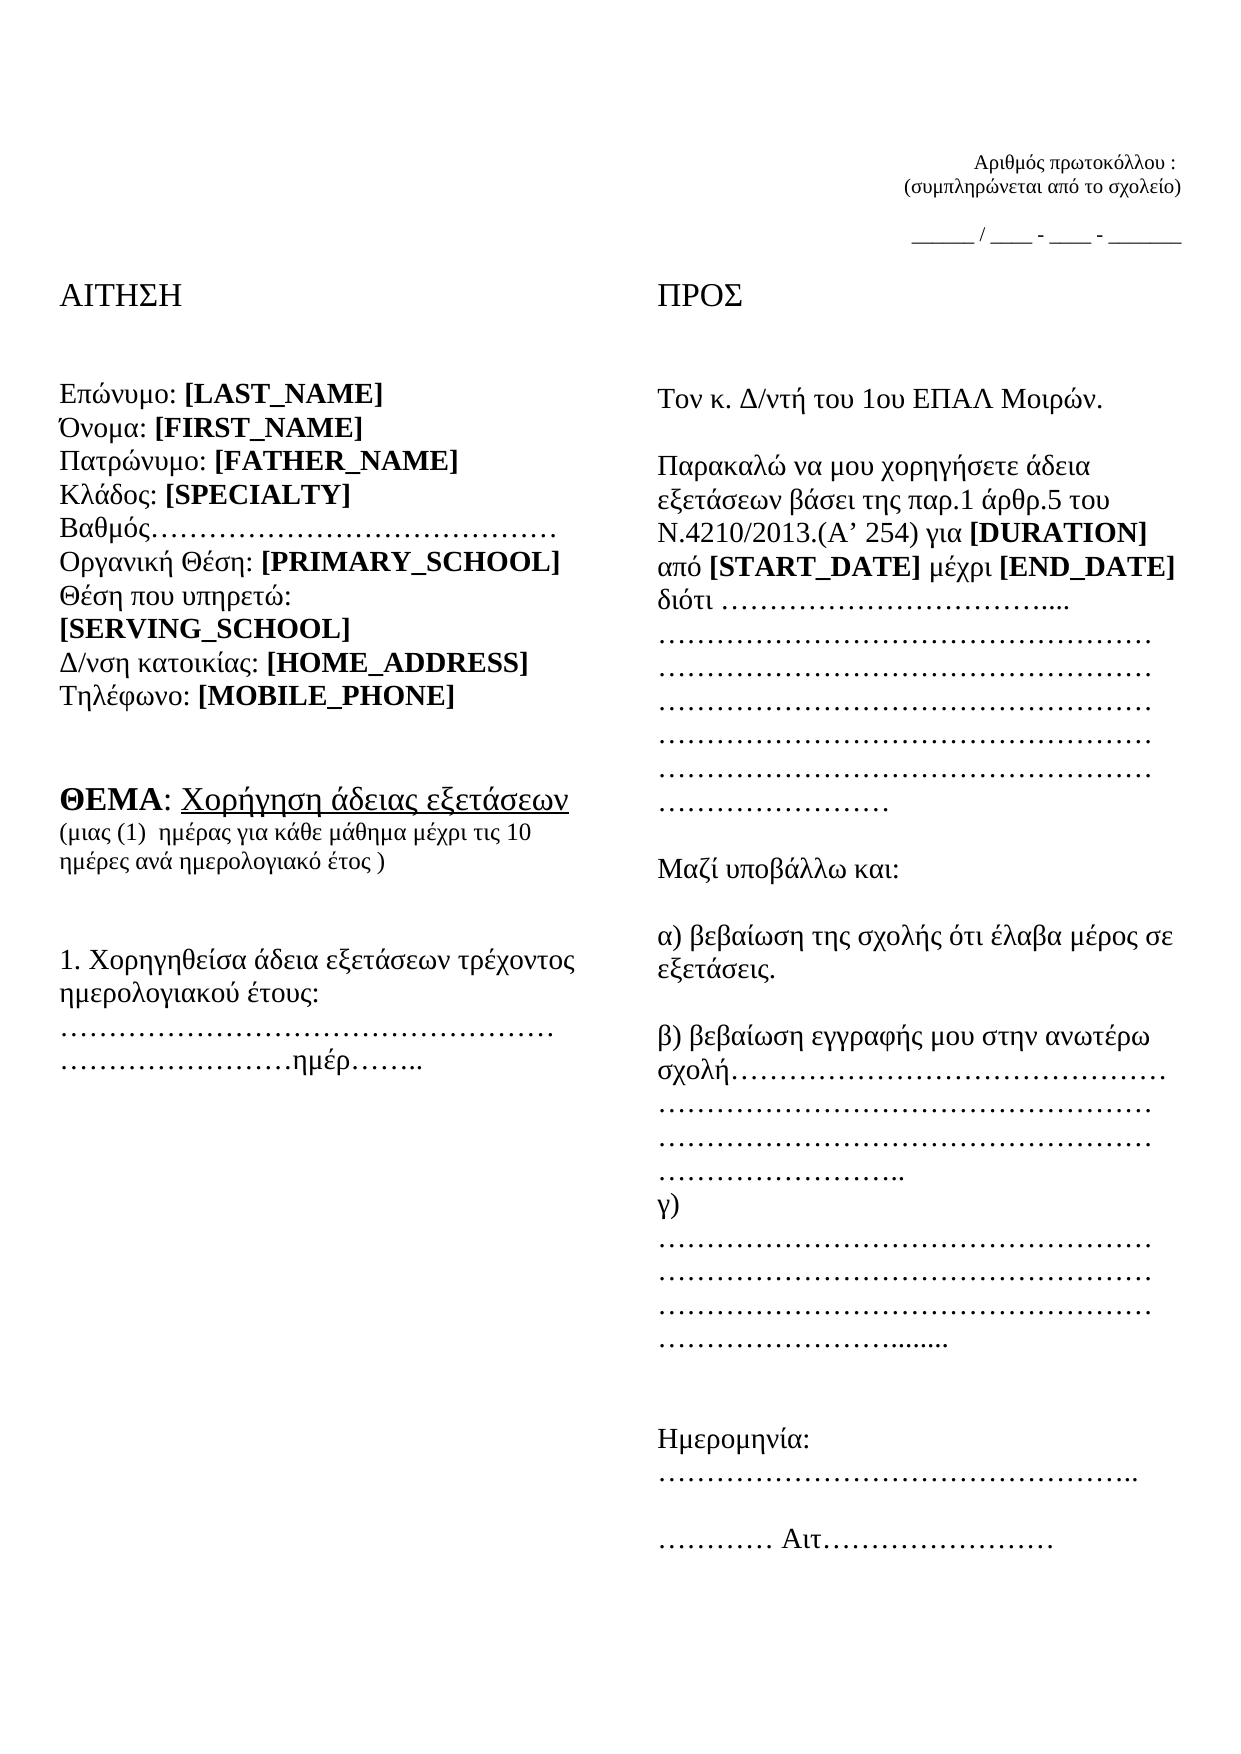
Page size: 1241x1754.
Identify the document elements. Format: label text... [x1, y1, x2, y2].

text Οργανική Θέση: [PRIMARY_SCHOOL] [59, 544, 583, 578]
text Όνομα: [FIRST_NAME] [59, 410, 583, 443]
text …………………………………………………………………ημέρ…….. [59, 1009, 583, 1076]
text α) βεβαίωση της σχολής ότι έλαβα μέρος σε εξετάσεις. [657, 918, 1181, 985]
text ………… Αιτ…………………… [657, 1522, 1181, 1555]
text Παρακαλώ να μου χορηγήσετε άδεια εξετάσεων βάσει της παρ.1 άρθρ.5 του Ν.4210/2013.(Α’ 254) για [DURATION] από [START_DATE] μέχρι [END_DATE] διότι ……………………………....……………………………………………………………………………………………………………………………………………………………………………………………………………………………………………………… [657, 448, 1181, 817]
text ΘΕΜΑ: Χορήγηση άδειας εξετάσεων (μιας (1) ημέρας για κάθε μάθημα μέχρι τις 10 ημέρες ανά ημερολογιακό έτος ) [59, 779, 583, 875]
text β) βεβαίωση εγγραφής μου στην ανωτέρω σχολή……………………………………………………………………………………………………………………………………………………….. [657, 1018, 1181, 1186]
text γ)……………………………………………………………………………………………………………………………………………………………........ [657, 1186, 1181, 1354]
text Ημερομηνία:………………………………………….. [657, 1421, 1181, 1488]
text ΑΙΤΗΣΗ [59, 276, 583, 343]
text Επώνυμο: [LAST_NAME] [59, 376, 583, 410]
text Βαθμός…………………………………… [59, 511, 583, 544]
text Δ/νση κατοικίας: [HOME_ADDRESS] [59, 645, 583, 678]
text Κλάδος: [SPECIALTY] [59, 477, 583, 511]
text Θέση που υπηρετώ: [SERVING_SCHOOL] [59, 578, 583, 645]
text Μαζί υποβάλλω και: [657, 851, 1181, 884]
text Τηλέφωνο: [MOBILE_PHONE] [59, 678, 583, 712]
text Τον κ. Δ/ντή του 1ου ΕΠΑΛ Μοιρών. [657, 381, 1181, 415]
text 1. Χορηγηθείσα άδεια εξετάσεων τρέχοντος ημερολογιακού έτους: [59, 942, 583, 1009]
text Πατρώνυμο: [FATHER_NAME] [59, 443, 583, 477]
text ΠΡΟΣ [657, 276, 1181, 314]
